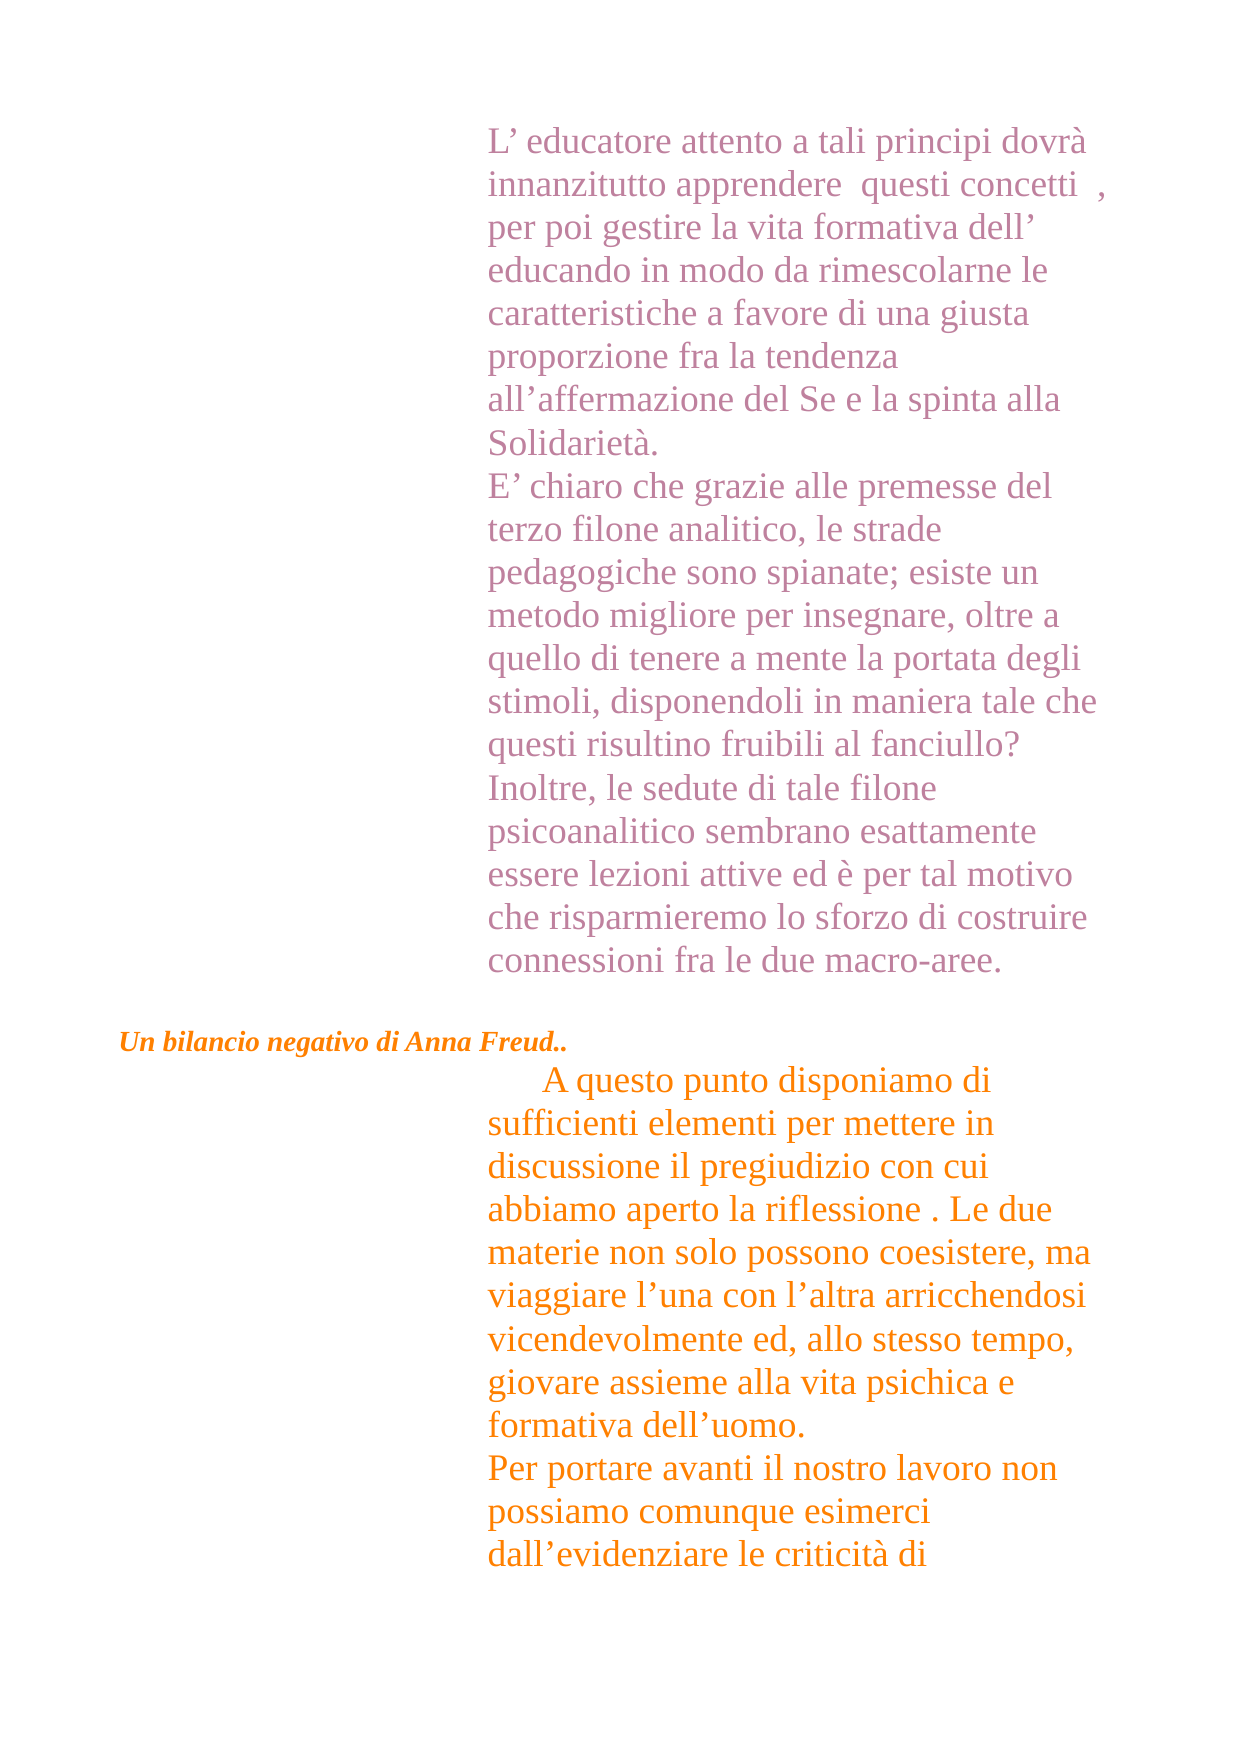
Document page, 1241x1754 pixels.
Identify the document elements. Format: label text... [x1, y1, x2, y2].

text E’ chiaro che grazie alle premesse del terzo filone analitico, le strade pedagogiche sono spianate; esiste un metodo migliore per insegnare, oltre a quello di tenere a mente la portata degli stimoli, disponendoli in maniera tale che questi risultino fruibili al fanciullo? [487, 463, 1122, 765]
text L’ educatore attento a tali principi dovrà innanzitutto apprendere questi concetti , per poi gestire la vita formativa dell’ educando in modo da rimescolarne le caratteristiche a favore di una giusta proporzione fra la tendenza all’affermazione del Se e la spinta alla Solidarietà. [487, 118, 1122, 463]
text Inoltre, le sedute di tale filone psicoanalitico sembrano esattamente essere lezioni attive ed è per tal motivo che risparmieremo lo sforzo di costruire connessioni fra le due macro-aree. [487, 765, 1122, 981]
text Per portare avanti il nostro lavoro non possiamo comunque esimerci dall’evidenziare le criticità di [487, 1445, 1122, 1575]
text Un bilancio negativo di Anna Freud.. [118, 1024, 1122, 1057]
text A questo punto disponiamo di sufficienti elementi per mettere in discussione il pregiudizio con cui abbiamo aperto la riflessione . Le due materie non solo possono coesistere, ma viaggiare l’una con l’altra arricchendosi vicendevolmente ed, allo stesso tempo, giovare assieme alla vita psichica e formativa dell’uomo. [487, 1057, 1122, 1445]
